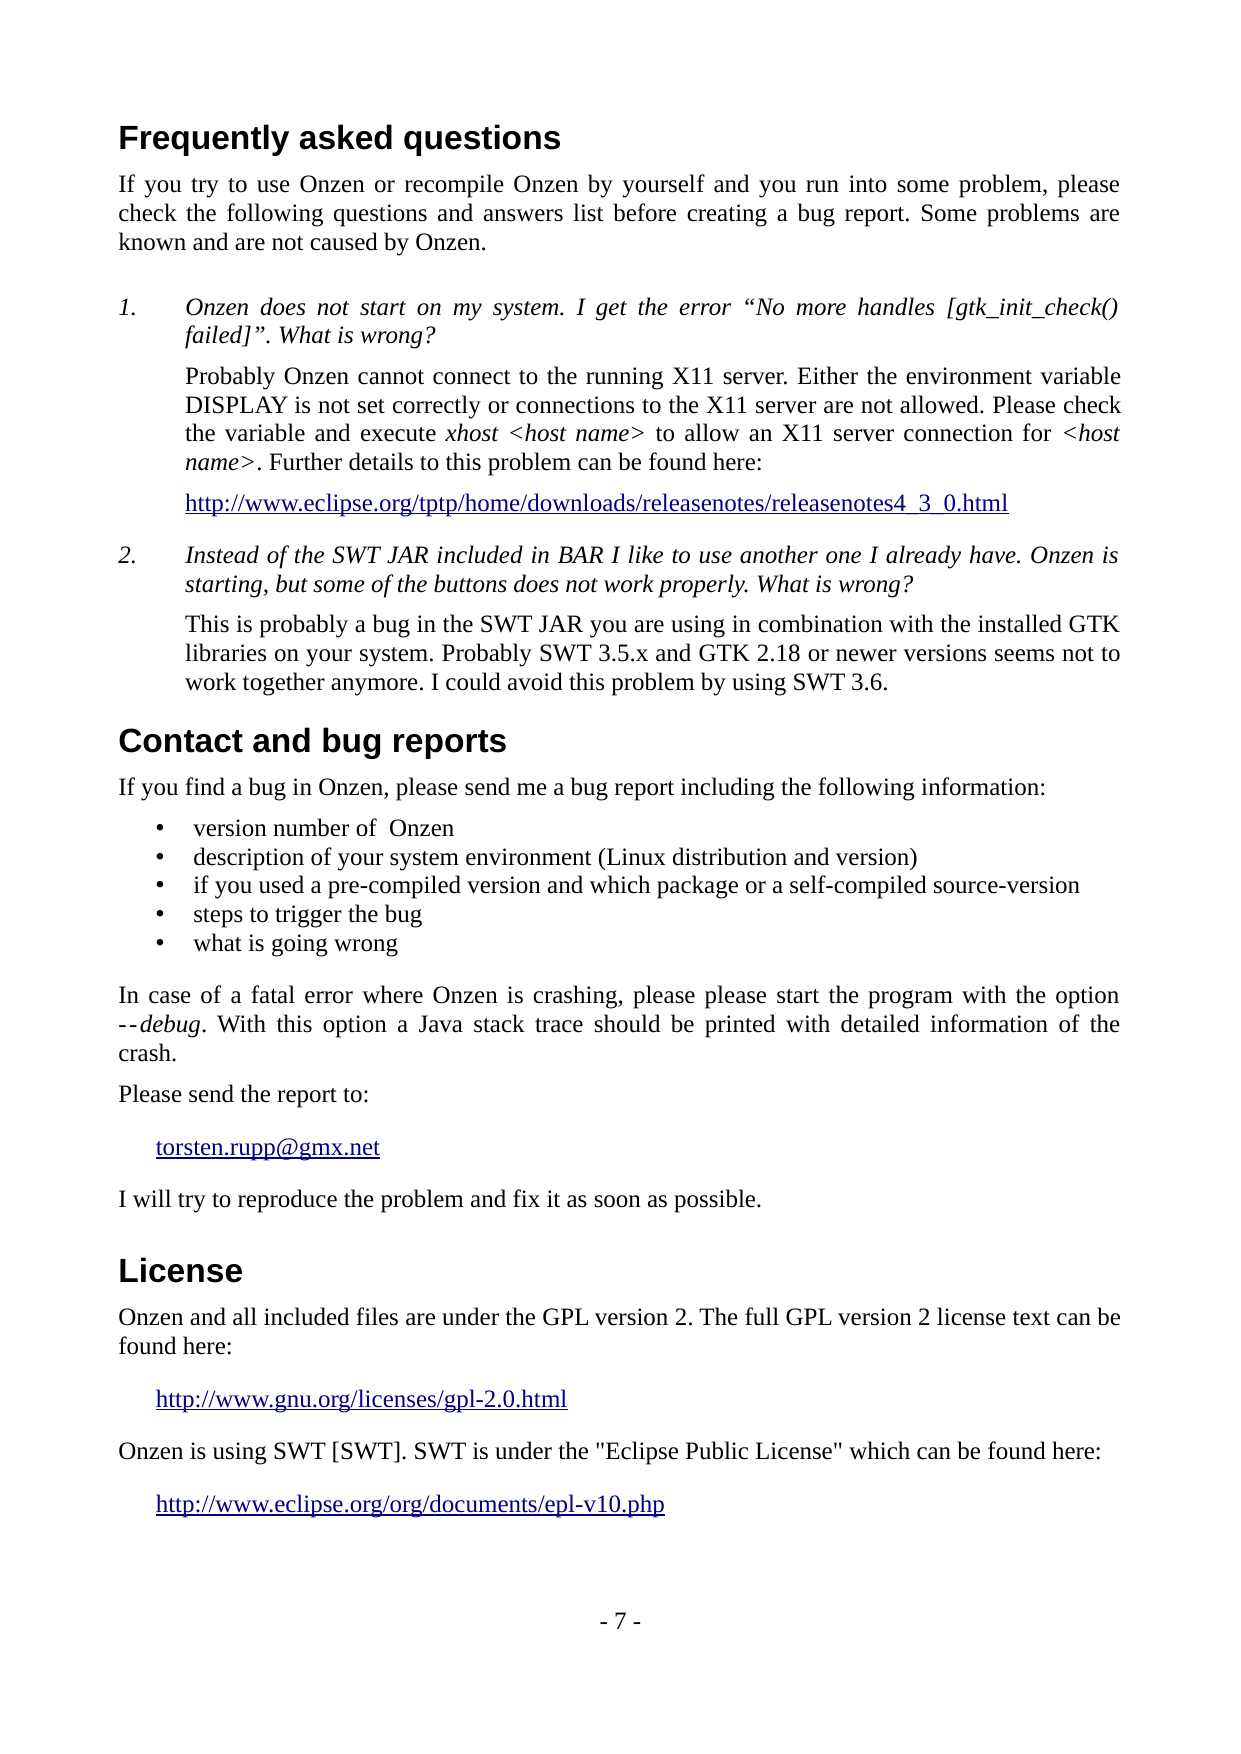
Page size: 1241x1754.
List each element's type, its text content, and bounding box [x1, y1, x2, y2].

text Onzen and all included files are under the GPL version 2. The full GPL version 2 license text can be found here: [118, 1302, 1122, 1359]
list description of your system environment (Linux distribution and version) [156, 842, 1122, 871]
list if you used a pre-compiled version and which package or a self-compiled source-version [156, 871, 1122, 899]
list Onzen does not start on my system. I get the error “No more handles [gtk_init_check() failed]”. What is wrong? [118, 292, 1122, 349]
text Please send the report to: [118, 1079, 1122, 1108]
text If you try to use Onzen or recompile Onzen by yourself and you run into some problem, please check the following questions and answers list before creating a bug report. Some problems are known and are not caused by Onzen. [118, 169, 1122, 256]
text http://www.eclipse.org/tptp/home/downloads/releasenotes/releasenotes4_3_0.html [185, 488, 1122, 516]
text In case of a fatal error where Onzen is crashing, please please start the program with the option ‑‑debug. With this option a Java stack trace should be printed with detailed information of the crash. [118, 980, 1122, 1067]
text If you find a bug in Onzen, please send me a bug report including the following information: [118, 772, 1122, 801]
list version number of Onzen [156, 813, 1122, 842]
list steps to trigger the bug [156, 899, 1122, 928]
text Probably Onzen cannot connect to the running X11 server. Either the environment variable DISPLAY is not set correctly or connections to the X11 server are not allowed. Please check the variable and execute xhost <host name> to allow an X11 server connection for <host name>. Further details to this problem can be found here: [185, 361, 1122, 476]
subtitle Contact and bug reports [118, 721, 1122, 759]
subtitle Frequently asked questions [118, 118, 1122, 157]
list what is going wrong [156, 928, 1122, 957]
list http://www.gnu.org/licenses/gpl-2.0.html [156, 1384, 1122, 1412]
text This is probably a bug in the SWT JAR you are using in combination with the installed GTK libraries on your system. Probably SWT 3.5.x and GTK 2.18 or newer versions seems not to work together anymore. I could avoid this problem by using SWT 3.6. [185, 609, 1122, 696]
list Instead of the SWT JAR included in BAR I like to use another one I already have. Onzen is starting, but some of the buttons does not work properly. What is wrong? [118, 540, 1122, 598]
list torsten.rupp@gmx.net [156, 1132, 1122, 1161]
text Onzen is using SWT [SWT]. SWT is under the "Eclipse Public License" which can be found here: [118, 1436, 1122, 1465]
text I will try to reproduce the problem and fix it as soon as possible. [118, 1184, 1122, 1213]
subtitle License [118, 1251, 1122, 1289]
list http://www.eclipse.org/org/documents/epl-v10.php [156, 1489, 1122, 1518]
